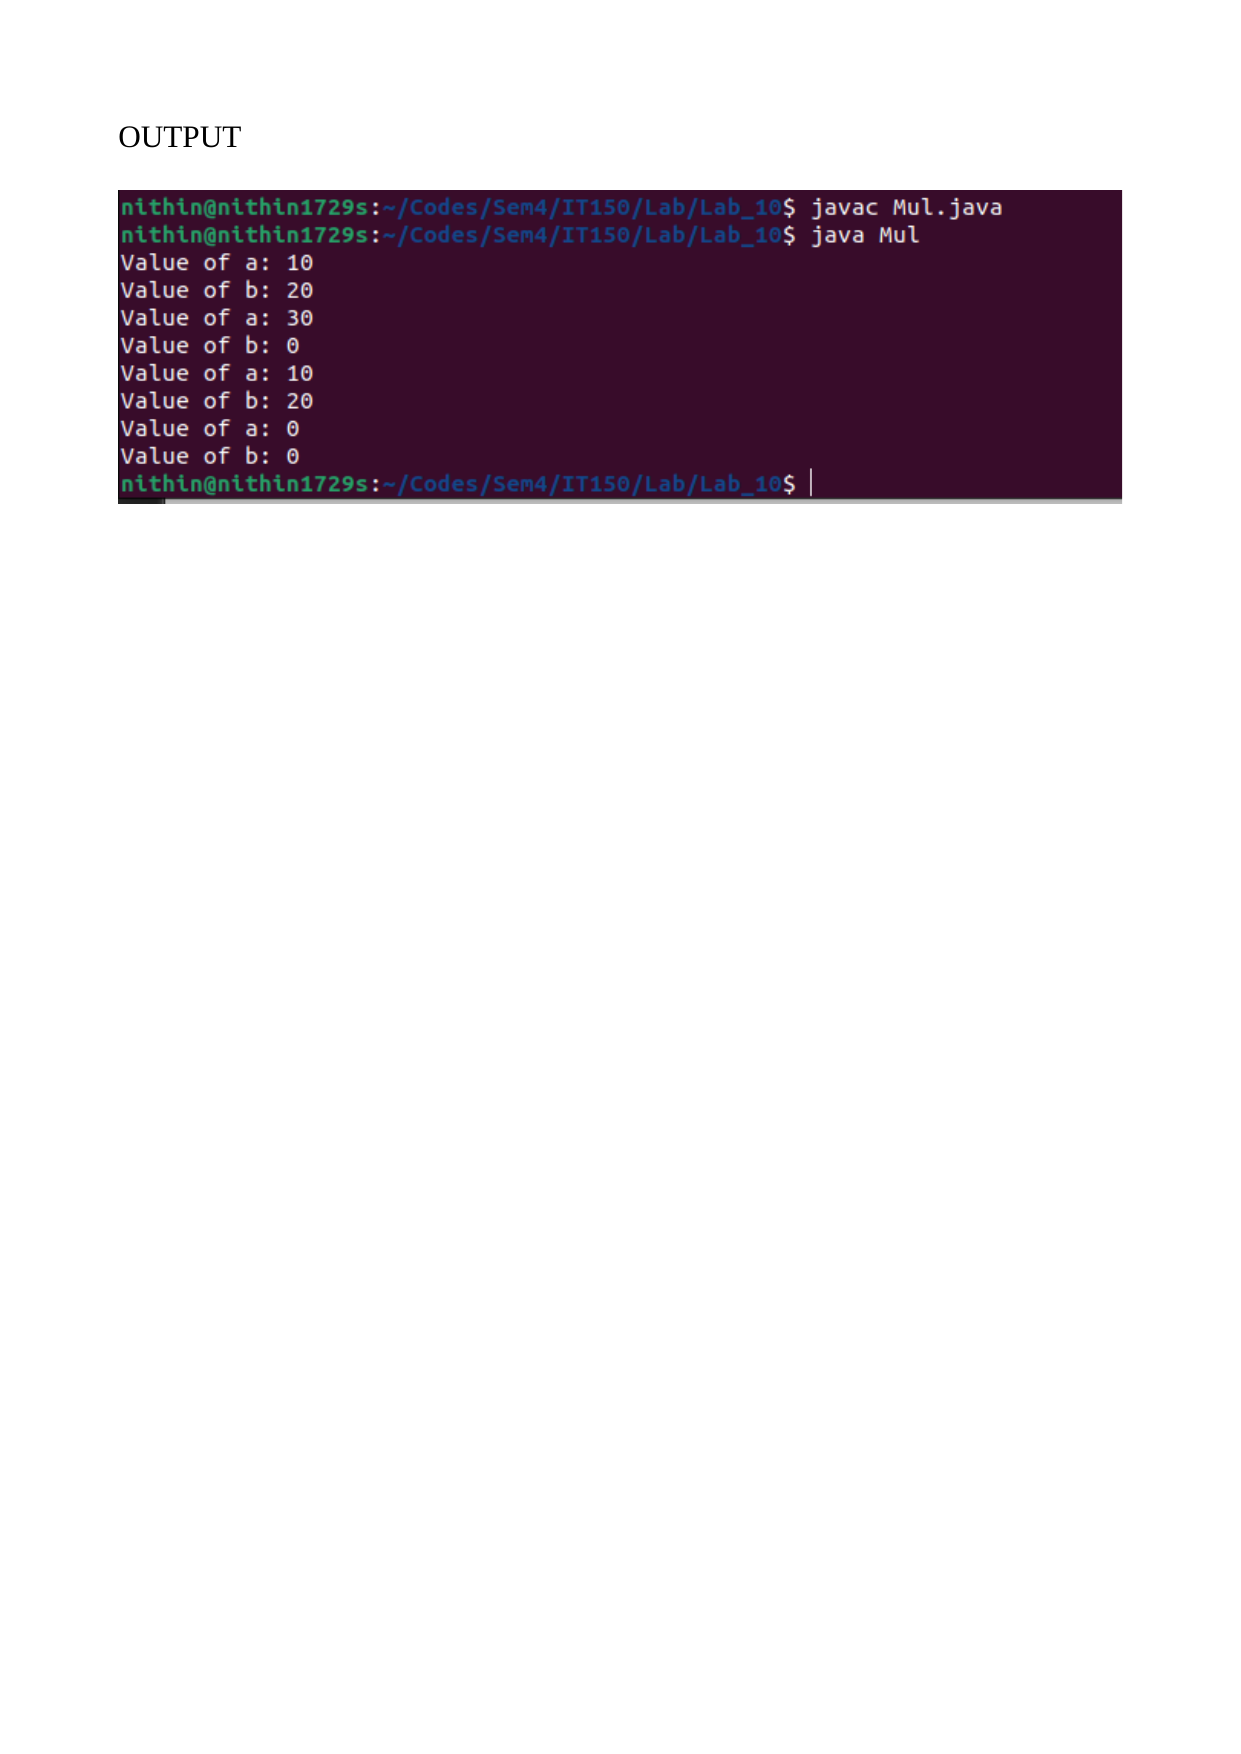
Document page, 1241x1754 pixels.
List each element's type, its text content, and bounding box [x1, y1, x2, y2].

text OUTPUT [118, 118, 1122, 154]
picture [118, 190, 1123, 504]
